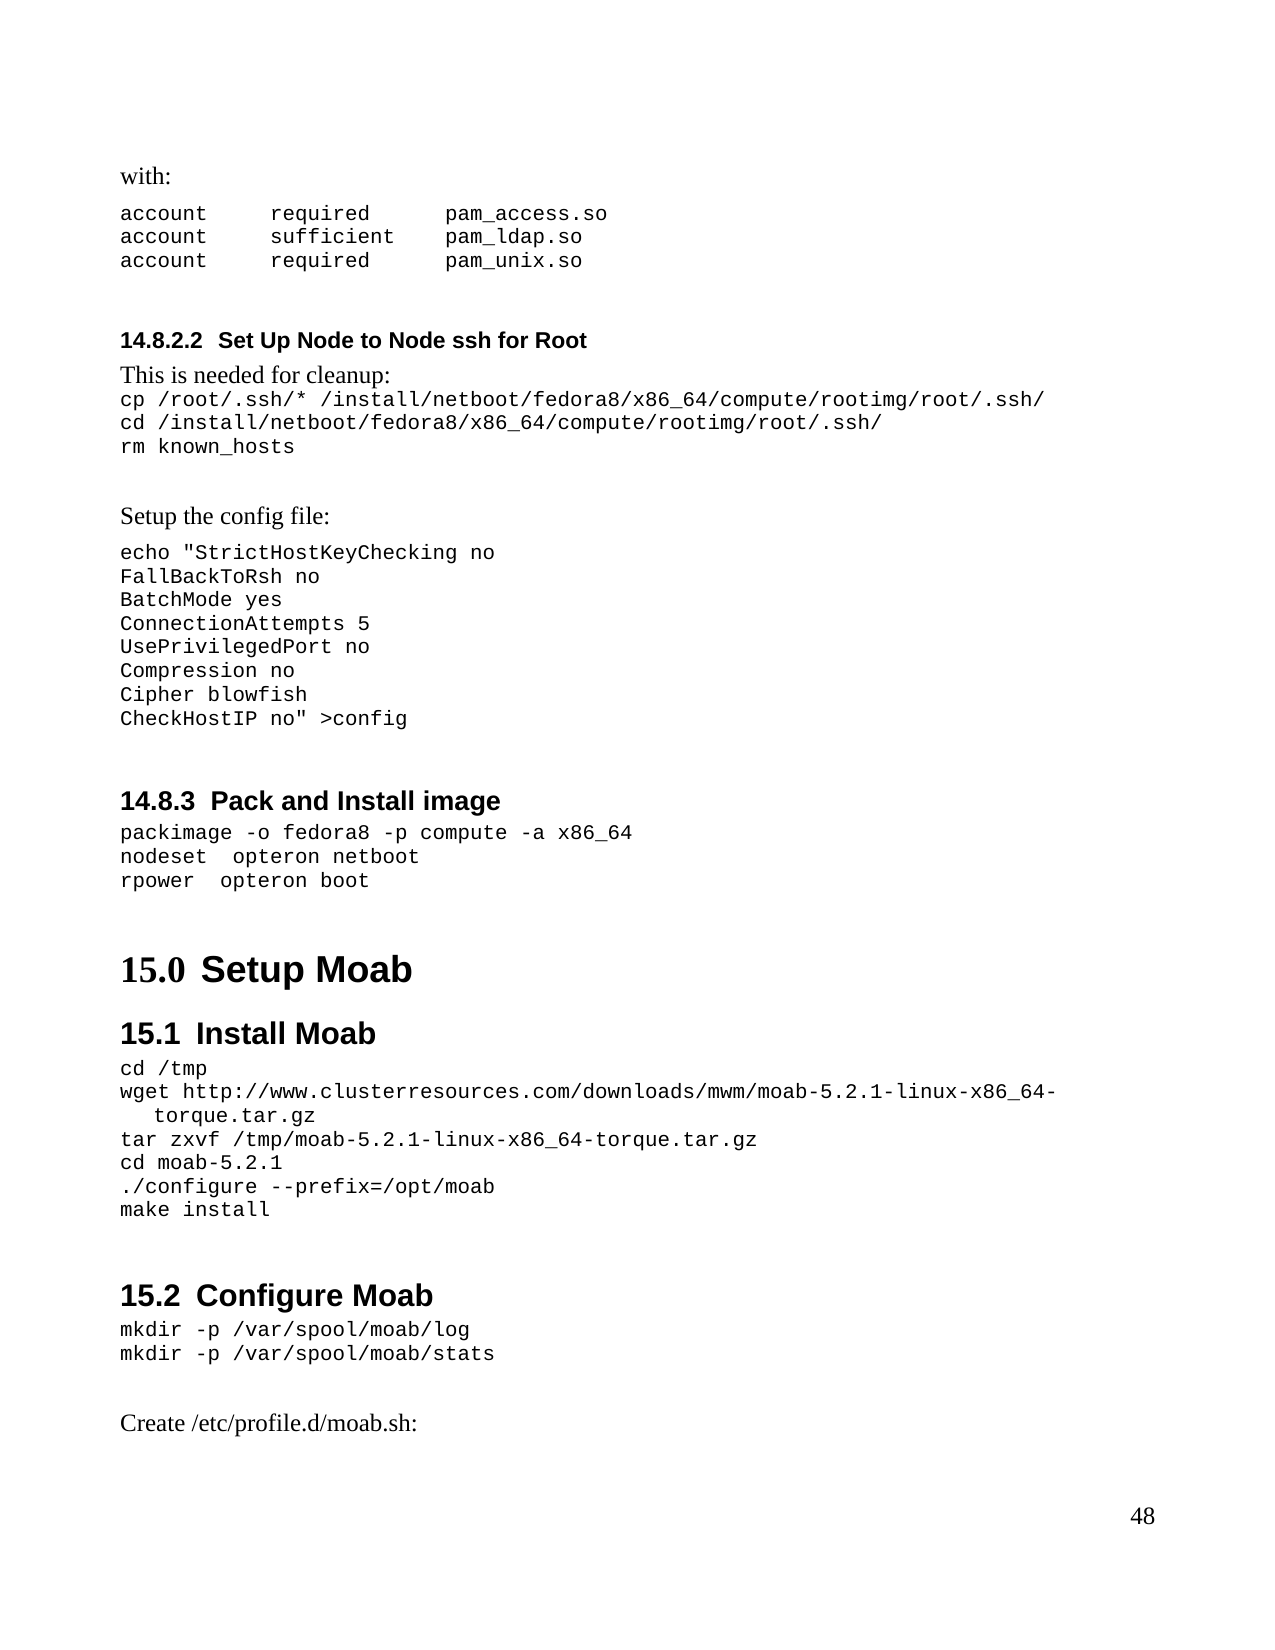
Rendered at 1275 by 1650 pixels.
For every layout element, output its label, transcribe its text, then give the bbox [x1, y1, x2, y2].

text rm known_hosts [120, 436, 1155, 459]
text make install [120, 1199, 1155, 1223]
text CheckHostIP no" >config [120, 707, 1155, 731]
text with: [120, 161, 1155, 190]
text echo "StrictHostKeyChecking no [120, 542, 1155, 566]
text This is needed for cleanup: [120, 360, 1155, 388]
text cd /tmp [120, 1058, 1155, 1081]
text Cipher blowfish [120, 684, 1155, 707]
text rpower opteron boot [120, 870, 1155, 893]
text ConnectionAttempts 5 [120, 613, 1155, 637]
text account required pam_access.so [120, 202, 1155, 226]
text mkdir -p /var/spool/moab/stats [120, 1343, 1155, 1366]
text mkdir -p /var/spool/moab/log [120, 1319, 1155, 1343]
text tar zxvf /tmp/moab-5.2.1-linux-x86_64-torque.tar.gz [120, 1128, 1155, 1152]
text account sufficient pam_ldap.so [120, 226, 1155, 250]
text BatchMode yes [120, 589, 1155, 613]
subtitle Setup Moab [120, 947, 1155, 990]
text Create /etc/profile.d/moab.sh: [120, 1408, 1155, 1436]
text wget http://www.clusterresources.com/downloads/mwm/moab-5.2.1-linux-x86_64-torque.tar.gz [120, 1081, 1155, 1128]
text FallBackToRsh no [120, 566, 1155, 589]
text cd moab-5.2.1 [120, 1152, 1155, 1176]
text account required pam_unix.so [120, 250, 1155, 273]
text UsePrivilegedPort no [120, 637, 1155, 660]
text Setup the config file: [120, 501, 1155, 529]
text nodeset opteron netboot [120, 846, 1155, 870]
text ./configure --prefix=/opt/moab [120, 1176, 1155, 1199]
text cd /install/netboot/fedora8/x86_64/compute/rootimg/root/.ssh/ [120, 412, 1155, 436]
text cp /root/.ssh/* /install/netboot/fedora8/x86_64/compute/rootimg/root/.ssh/ [120, 388, 1155, 412]
text packimage -o fedora8 -p compute -a x86_64 [120, 822, 1155, 846]
subtitle Configure Moab [120, 1277, 1155, 1313]
subtitle Pack and Install image [120, 785, 1155, 816]
text Compression no [120, 660, 1155, 684]
subtitle Install Moab [120, 1015, 1155, 1051]
subtitle Set Up Node to Node ssh for Root [120, 327, 1155, 353]
